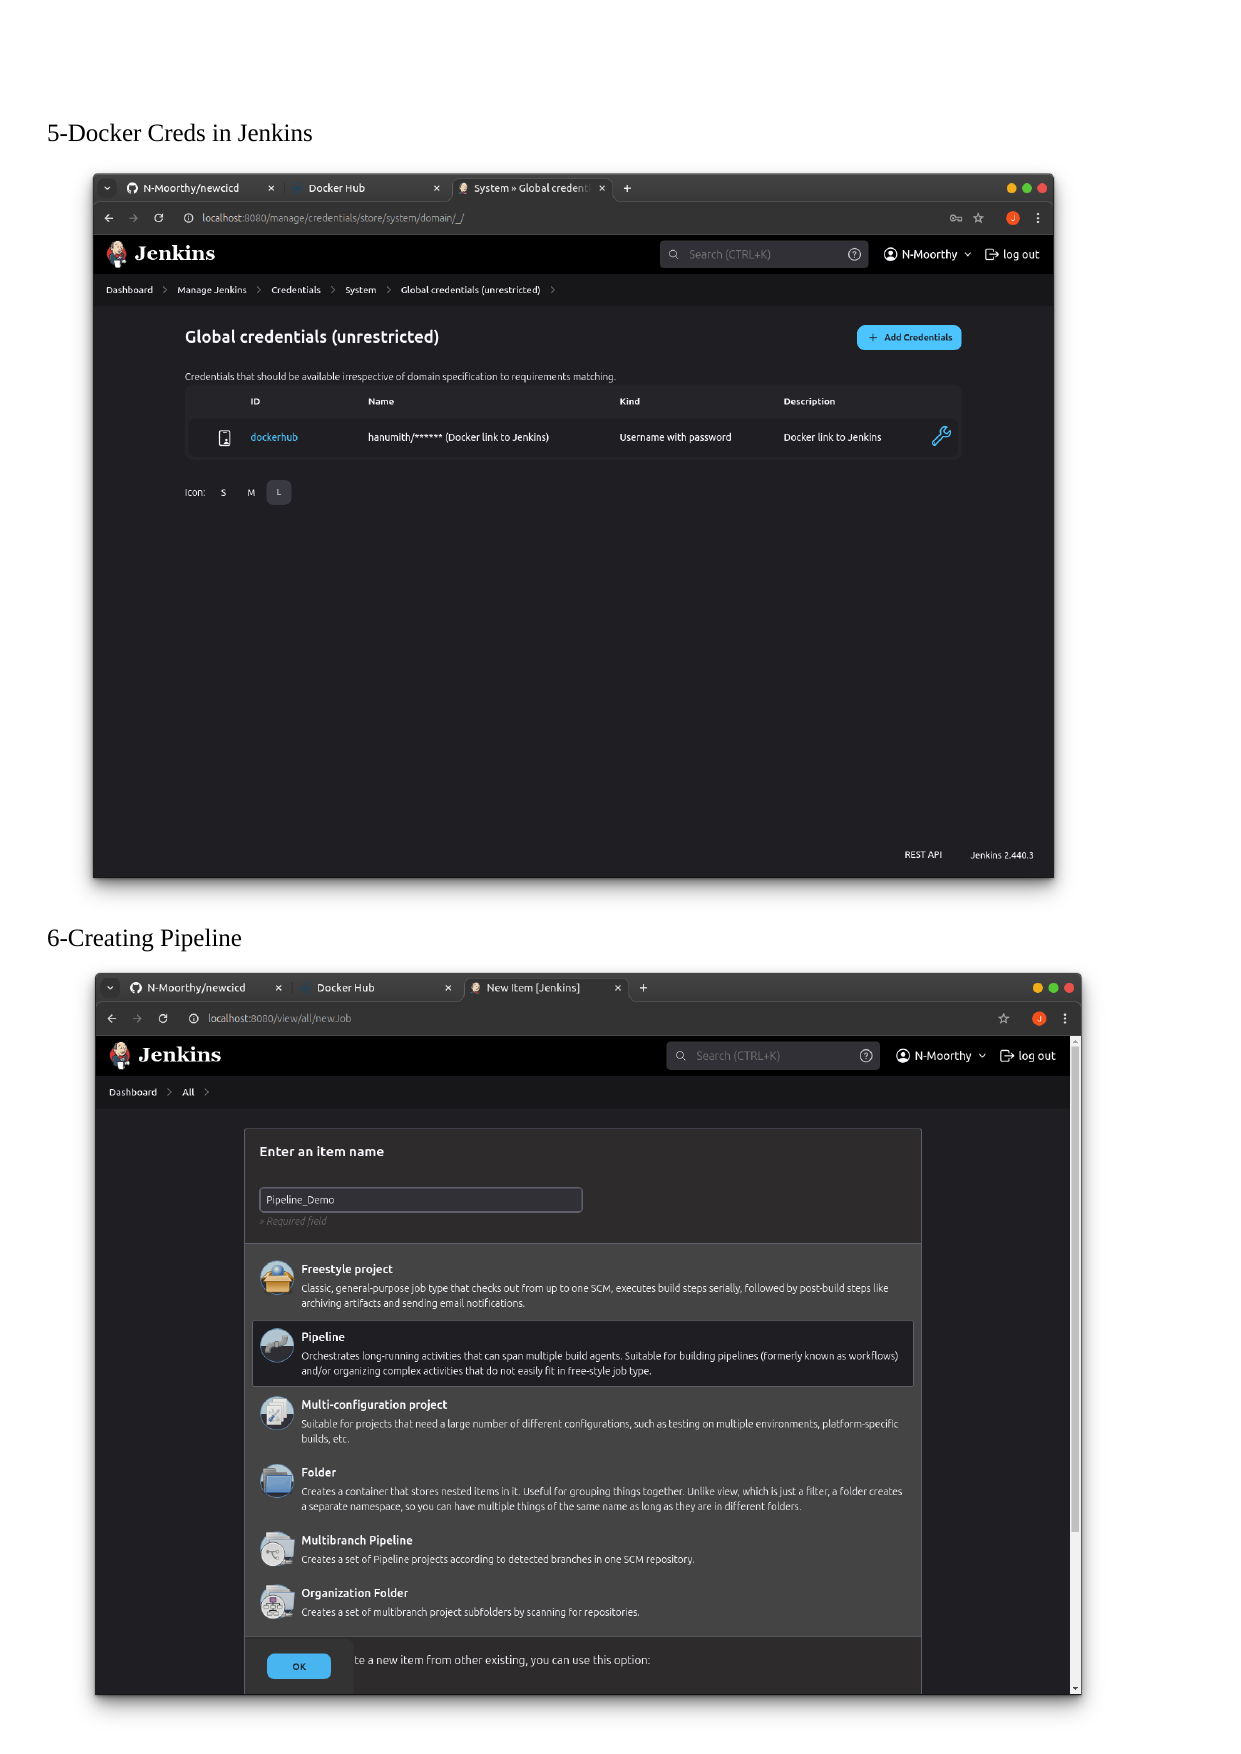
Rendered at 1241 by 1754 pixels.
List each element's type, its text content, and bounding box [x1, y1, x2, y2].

text 5-Docker Creds in Jenkins [47, 118, 1200, 147]
text 6-Creating Pipeline [47, 923, 1200, 952]
picture [70, 959, 1106, 1731]
picture [68, 160, 1078, 913]
